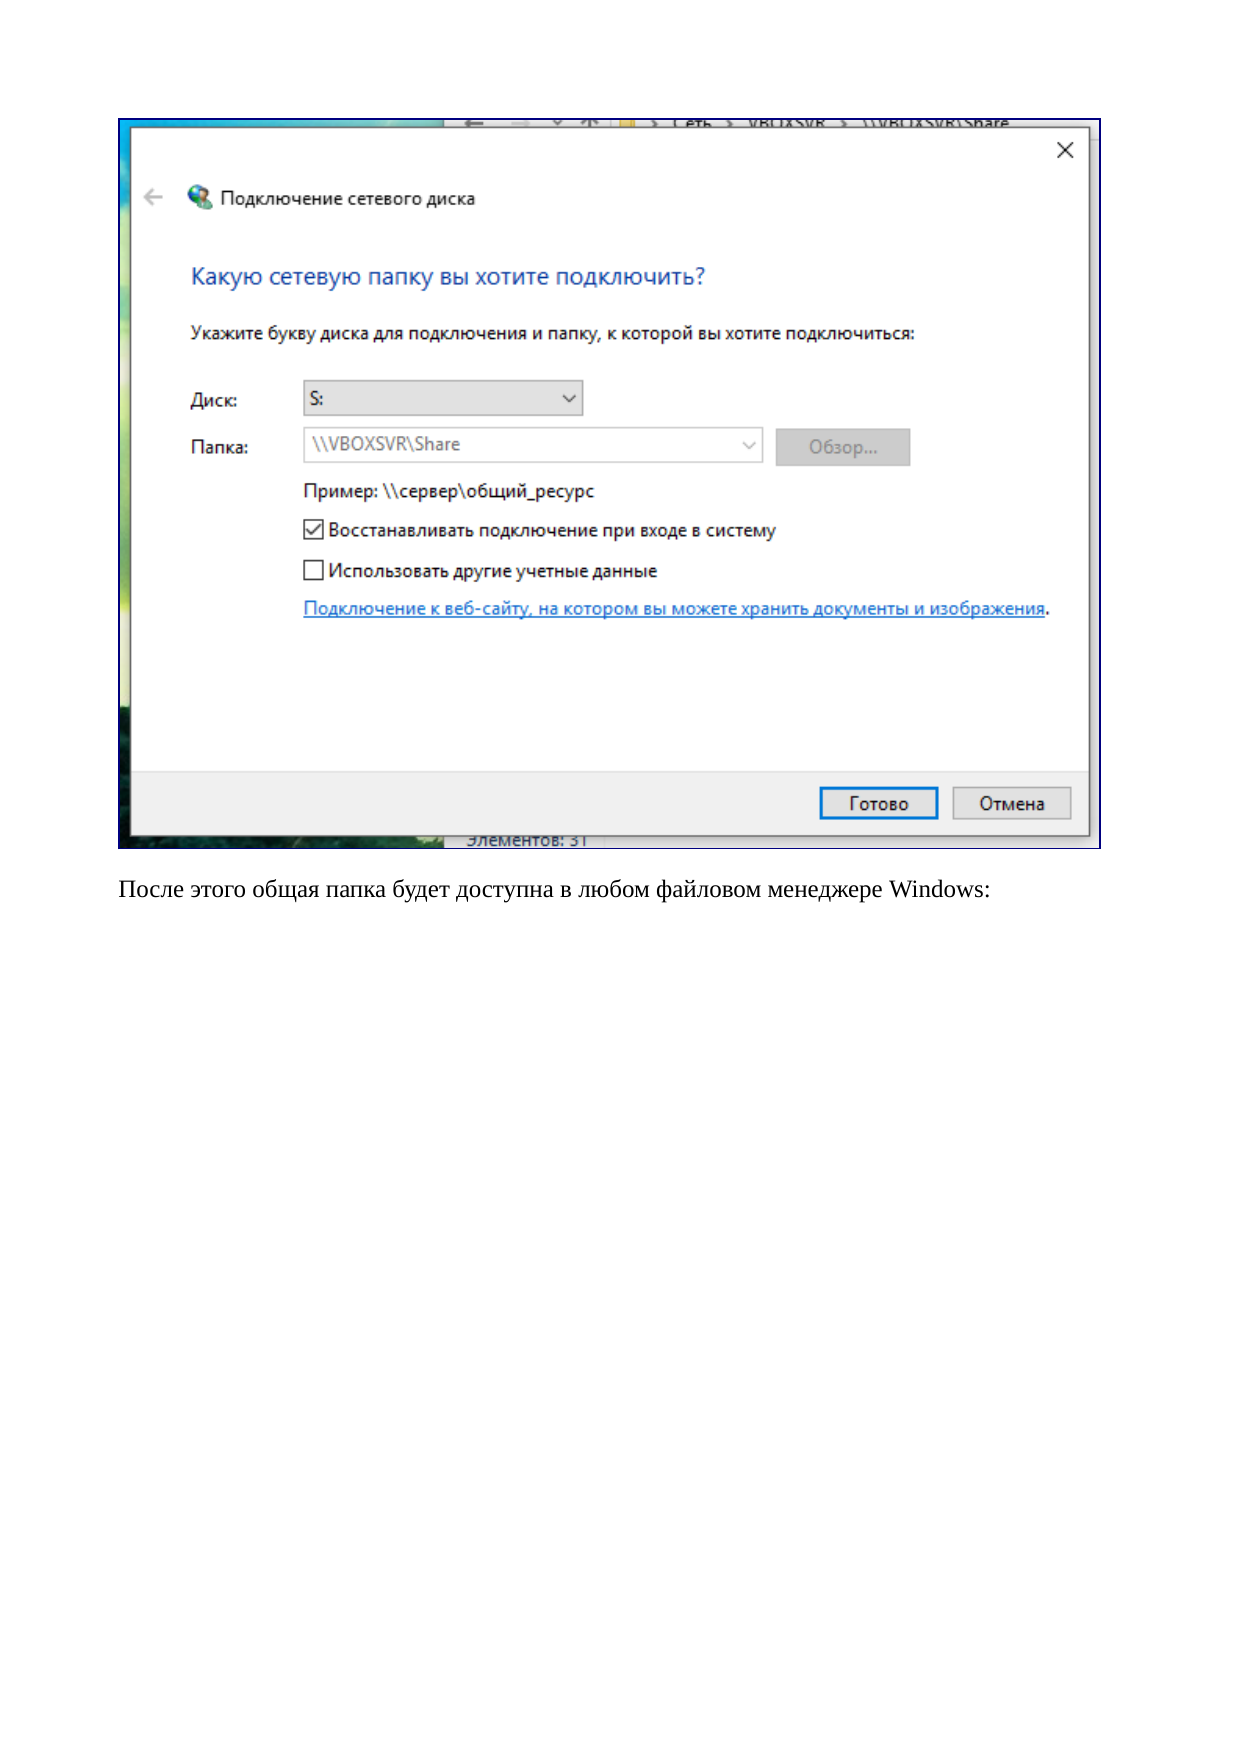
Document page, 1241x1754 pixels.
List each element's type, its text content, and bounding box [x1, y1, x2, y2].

text После этого общая папка будет доступна в любом файловом менеджере Windows: [118, 874, 1122, 902]
picture [120, 120, 1099, 848]
